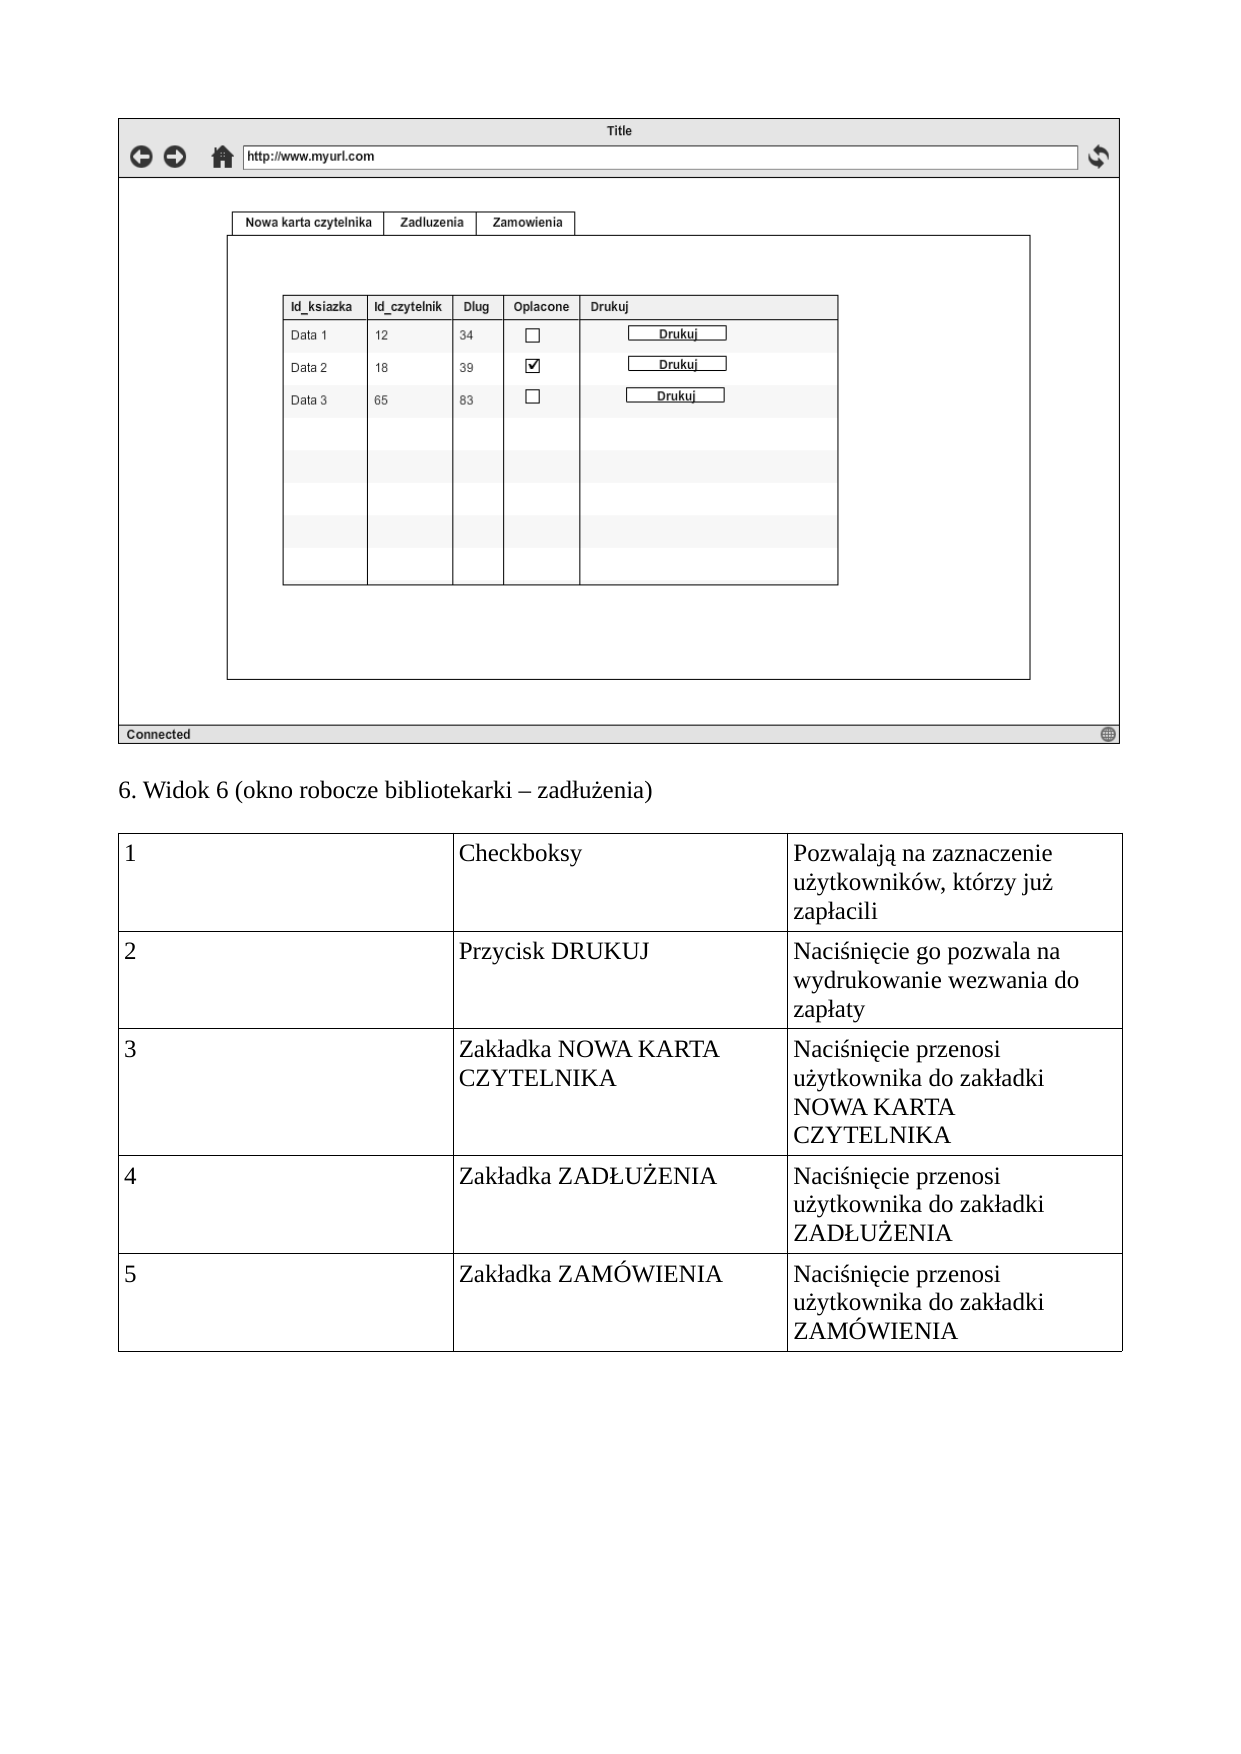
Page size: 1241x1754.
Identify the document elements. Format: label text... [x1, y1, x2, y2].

table_cell 5 [119, 1254, 453, 1351]
text 6. Widok 6 (okno robocze bibliotekarki – zadłużenia) [118, 775, 1122, 804]
table_cell Zakładka ZAMÓWIENIA [454, 1254, 787, 1351]
picture [118, 118, 1123, 747]
table_cell 3 [119, 1029, 453, 1155]
table_header Zakładka ZADŁUŻENIA [454, 1156, 787, 1253]
table_header Pozwalają na zaznaczenie użytkowników, którzy już zapłacili [788, 834, 1122, 931]
table_header 1 [119, 834, 453, 931]
table_cell Zakładka NOWA KARTA CZYTELNIKA [454, 1029, 787, 1155]
table_cell Naciśnięcie przenosi użytkownika do zakładki ZAMÓWIENIA [788, 1254, 1122, 1351]
table_cell Naciśnięcie przenosi użytkownika do zakładki NOWA KARTA CZYTELNIKA [788, 1029, 1122, 1155]
table_header Checkboksy [454, 834, 787, 931]
table_cell 2 [119, 932, 453, 1028]
table_cell Naciśnięcie go pozwala na wydrukowanie wezwania do zapłaty [788, 932, 1122, 1028]
table_header 4 [119, 1156, 453, 1253]
table_header Naciśnięcie przenosi użytkownika do zakładki ZADŁUŻENIA [788, 1156, 1122, 1253]
table_cell Przycisk DRUKUJ [454, 932, 787, 1028]
